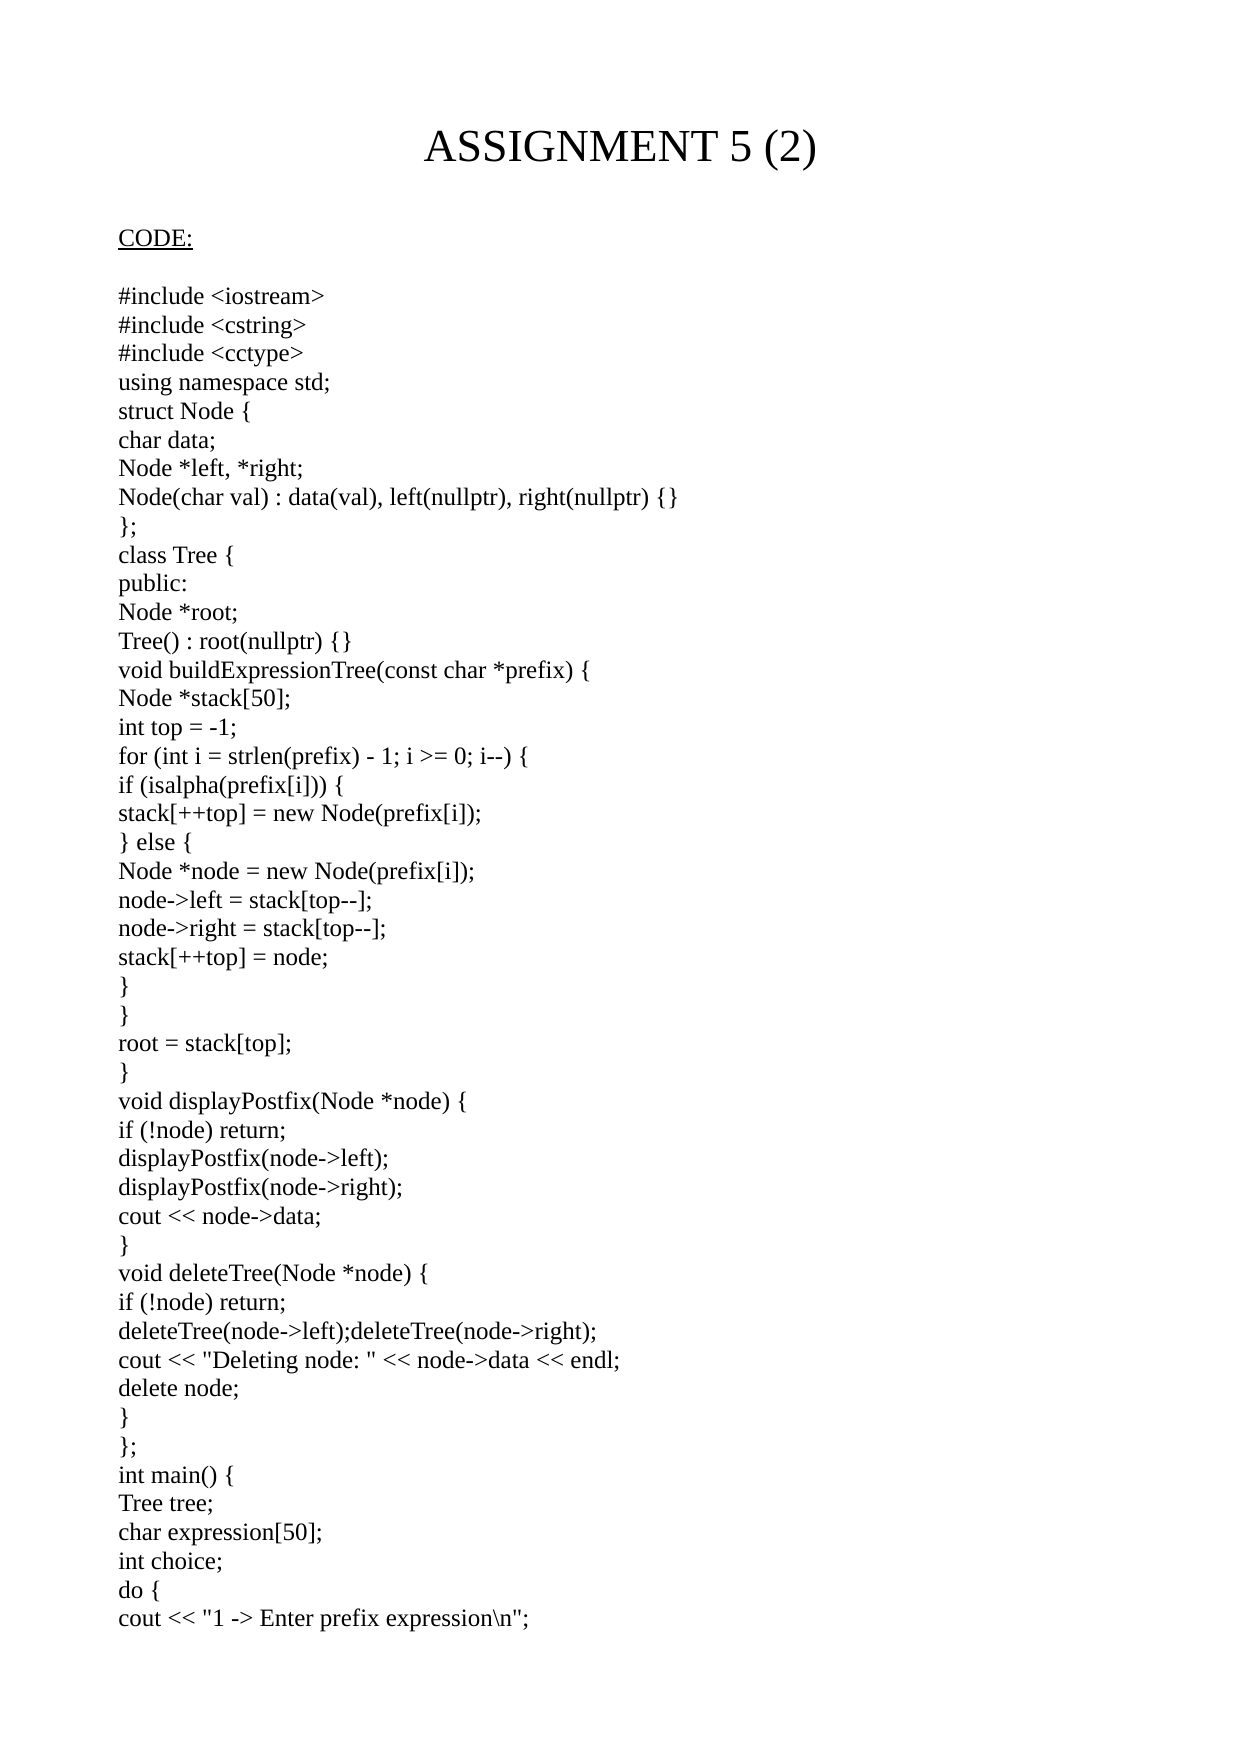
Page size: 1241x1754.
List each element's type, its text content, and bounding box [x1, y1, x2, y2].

text #include <cctype> [118, 338, 1122, 367]
text if (isalpha(prefix[i])) { [118, 770, 1122, 798]
text }; [118, 1431, 1122, 1460]
text displayPostfix(node->left); [118, 1143, 1122, 1172]
text deleteTree(node->left);deleteTree(node->right); [118, 1316, 1122, 1345]
text do { [118, 1575, 1122, 1603]
text int main() { [118, 1460, 1122, 1488]
text public: [118, 568, 1122, 597]
text void deleteTree(Node *node) { [118, 1258, 1122, 1287]
text Node *stack[50]; [118, 683, 1122, 712]
text } [118, 1230, 1122, 1258]
text stack[++top] = new Node(prefix[i]); [118, 798, 1122, 827]
text delete node; [118, 1373, 1122, 1402]
text } [118, 1057, 1122, 1086]
text } [118, 971, 1122, 1000]
text if (!node) return; [118, 1115, 1122, 1143]
text #include <cstring> [118, 310, 1122, 338]
text } else { [118, 827, 1122, 856]
text Node(char val) : data(val), left(nullptr), right(nullptr) {} [118, 482, 1122, 511]
text for (int i = strlen(prefix) - 1; i >= 0; i--) { [118, 741, 1122, 770]
text char data; [118, 425, 1122, 453]
text cout << "Deleting node: " << node->data << endl; [118, 1345, 1122, 1373]
text } [118, 1402, 1122, 1431]
text stack[++top] = node; [118, 942, 1122, 971]
text ASSIGNMENT 5 (2) [118, 118, 1122, 171]
text int top = -1; [118, 712, 1122, 741]
text displayPostfix(node->right); [118, 1172, 1122, 1201]
text Node *root; [118, 597, 1122, 626]
text cout << "1 -> Enter prefix expression\n"; [118, 1603, 1122, 1632]
text class Tree { [118, 540, 1122, 568]
text cout << node->data; [118, 1201, 1122, 1230]
text Node *node = new Node(prefix[i]); [118, 856, 1122, 885]
text Tree() : root(nullptr) {} [118, 626, 1122, 655]
text if (!node) return; [118, 1287, 1122, 1316]
text Tree tree; [118, 1488, 1122, 1517]
text Node *left, *right; [118, 453, 1122, 482]
text void displayPostfix(Node *node) { [118, 1086, 1122, 1115]
text struct Node { [118, 396, 1122, 425]
text node->left = stack[top--]; [118, 885, 1122, 913]
text CODE: [118, 223, 1122, 252]
text #include <iostream> [118, 281, 1122, 310]
text char expression[50]; [118, 1517, 1122, 1546]
text using namespace std; [118, 367, 1122, 396]
text }; [118, 511, 1122, 540]
text void buildExpressionTree(const char *prefix) { [118, 655, 1122, 683]
text root = stack[top]; [118, 1028, 1122, 1057]
text } [118, 1000, 1122, 1028]
text node->right = stack[top--]; [118, 913, 1122, 942]
text int choice; [118, 1546, 1122, 1575]
